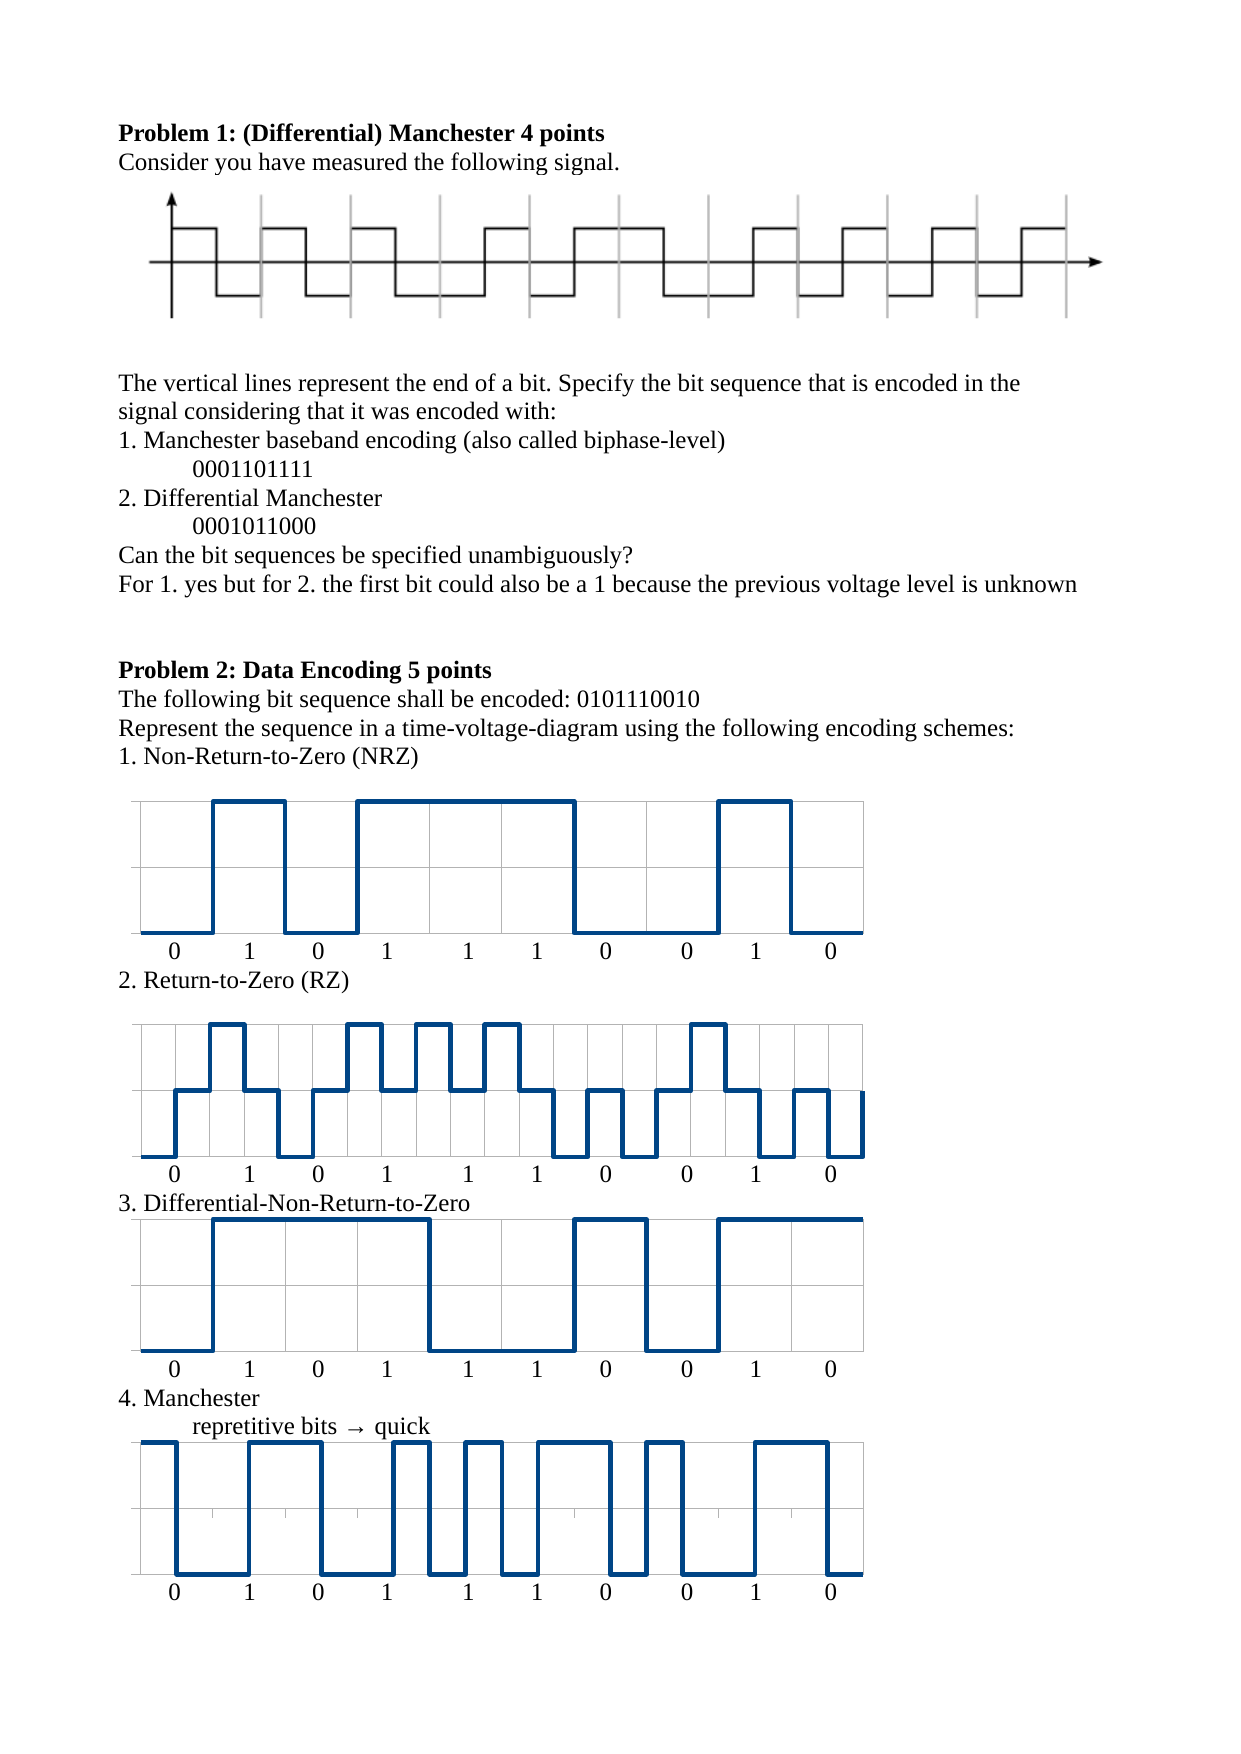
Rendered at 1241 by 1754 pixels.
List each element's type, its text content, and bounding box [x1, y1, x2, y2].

text 3. Differential-Non-Return-to-Zero [118, 1188, 1122, 1217]
text 2. Differential Manchester [118, 483, 1122, 511]
text 1. Non-Return-to-Zero (NRZ) [118, 741, 1122, 770]
text Problem 2: Data Encoding 5 points [118, 655, 1122, 684]
text 2. Return-to-Zero (RZ) [118, 965, 1122, 993]
text 0001101111 [118, 454, 1122, 483]
text 4. Manchester [118, 1383, 1122, 1411]
text The vertical lines represent the end of a bit. Specify the bit sequence that is encoded in the [118, 368, 1122, 396]
text repretitive bits → quick [118, 1411, 1122, 1440]
picture [118, 175, 1123, 339]
text 0 1 0 1 1 1 0 0 1 0 [118, 1217, 1122, 1383]
text signal considering that it was encoded with: [118, 396, 1122, 425]
text Problem 1: (Differential) Manchester 4 points [118, 118, 1122, 147]
text The following bit sequence shall be encoded: 0101110010 [118, 684, 1122, 713]
text 0001011000 [118, 511, 1122, 540]
text Can the bit sequences be specified unambiguously? [118, 540, 1122, 569]
text 0 1 0 1 1 1 0 0 1 0 [118, 799, 1122, 965]
text 1. Manchester baseband encoding (also called biphase-level) [118, 425, 1122, 454]
text Represent the sequence in a time-voltage-diagram using the following encoding schemes: [118, 713, 1122, 741]
text 0 1 0 1 1 1 0 0 1 0 [118, 993, 1122, 1188]
text Consider you have measured the following signal. [118, 147, 1122, 175]
text For 1. yes but for 2. the first bit could also be a 1 because the previous voltage level is unknown [118, 569, 1122, 598]
text 0 1 0 1 1 1 0 0 1 0 [118, 1440, 1122, 1606]
